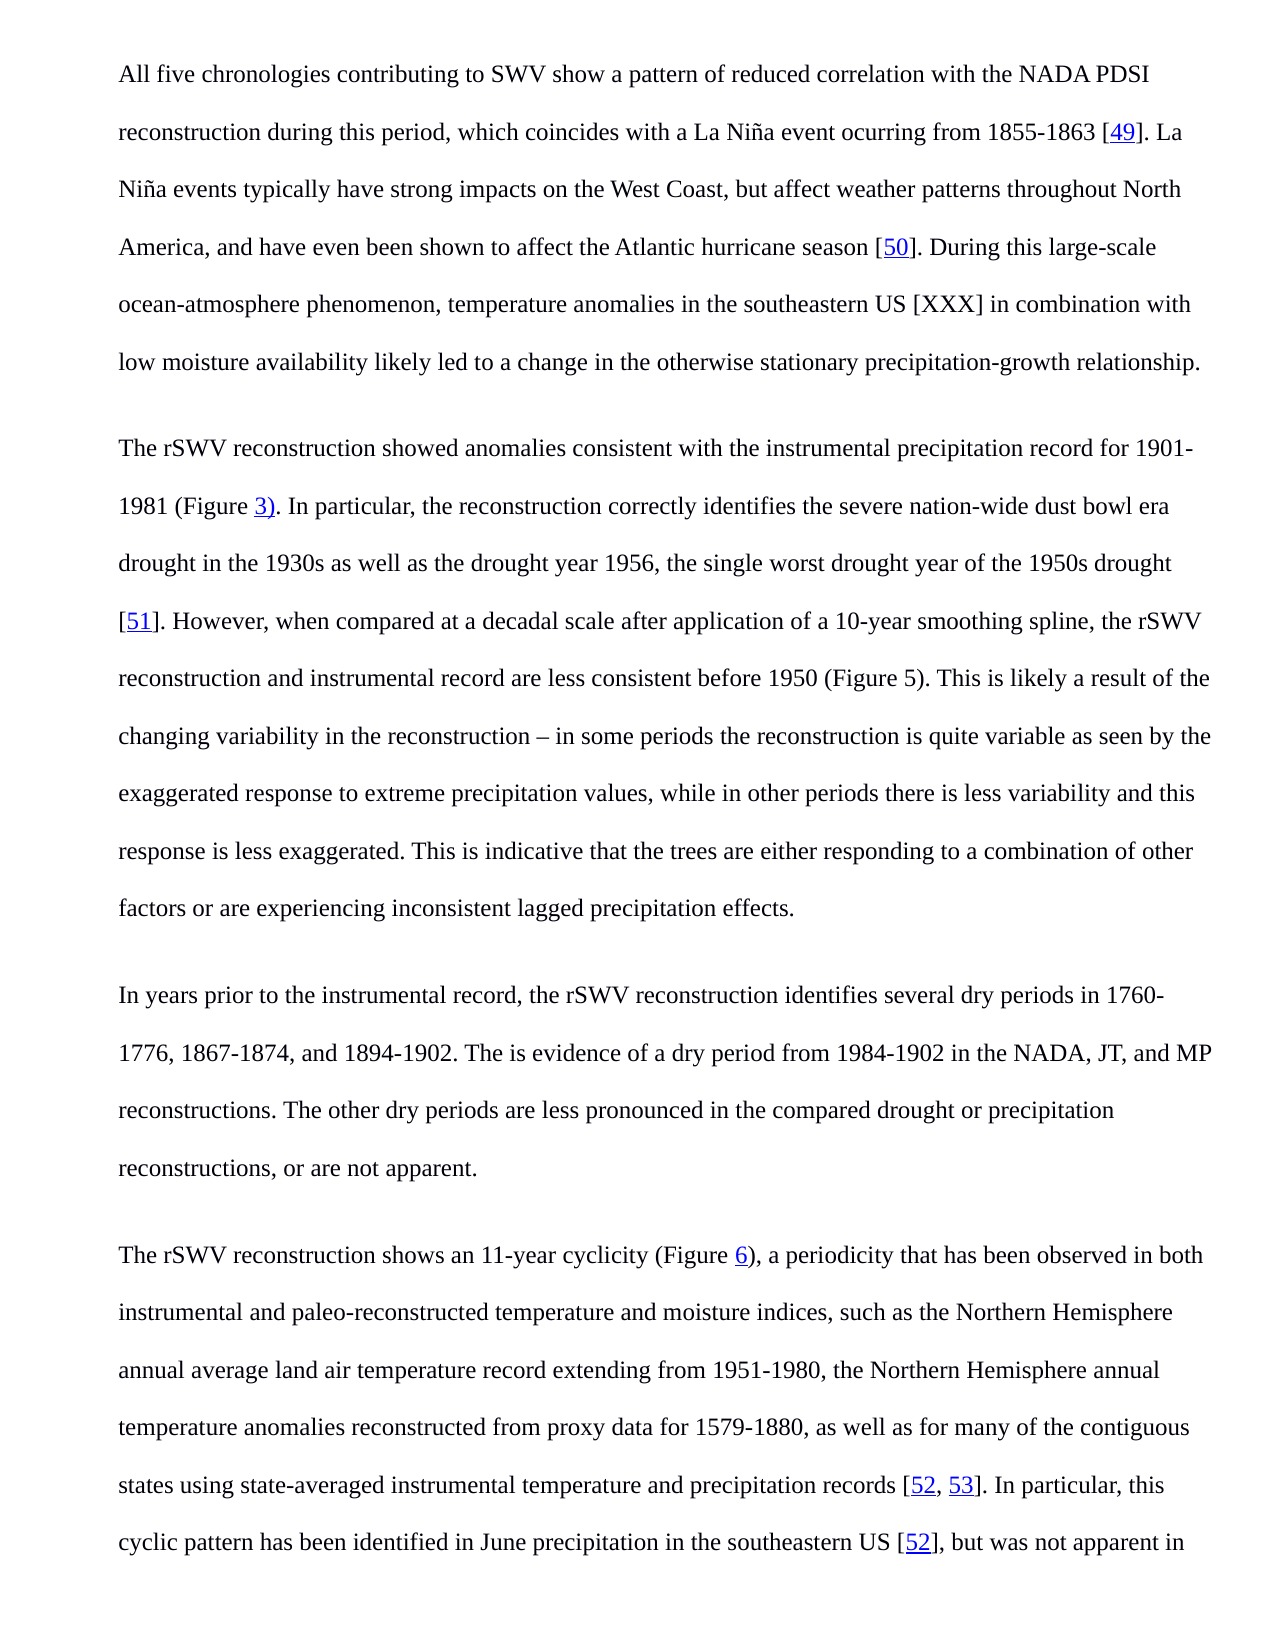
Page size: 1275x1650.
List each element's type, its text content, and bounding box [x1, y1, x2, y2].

text In years prior to the instrumental record, the rSWV reconstruction identifies several dry periods in 1760-1776, 1867-1874, and 1894-1902. The is evidence of a dry period from 1984-1902 in the NADA, JT, and MP reconstructions. The other dry periods are less pronounced in the compared drought or precipitation reconstructions, or are not apparent. [118, 981, 1216, 1182]
text The rSWV reconstruction shows an 11-year cyclicity (Figure 6), a periodicity that has been observed in both instrumental and paleo-reconstructed temperature and moisture indices, such as the Northern Hemisphere annual average land air temperature record extending from 1951-1980, the Northern Hemisphere annual temperature anomalies reconstructed from proxy data for 1579-1880, as well as for many of the contiguous states using state-averaged instrumental temperature and precipitation records [52, 53]. In particular, this cyclic pattern has been identified in June precipitation in the southeastern US [52], but was not apparent in [118, 1240, 1216, 1556]
text The rSWV reconstruction showed anomalies consistent with the instrumental precipitation record for 1901-1981 (Figure 3). In particular, the reconstruction correctly identifies the severe nation-wide dust bowl era drought in the 1930s as well as the drought year 1956, the single worst drought year of the 1950s drought [51]. However, when compared at a decadal scale after application of a 10-year smoothing spline, the rSWV reconstruction and instrumental record are less consistent before 1950 (Figure 5). This is likely a result of the changing variability in the reconstruction – in some periods the reconstruction is quite variable as seen by the exaggerated response to extreme precipitation values, while in other periods there is less variability and this response is less exaggerated. This is indicative that the trees are either responding to a combination of other factors or are experiencing inconsistent lagged precipitation effects. [118, 433, 1216, 922]
text All five chronologies contributing to SWV show a pattern of reduced correlation with the NADA PDSI reconstruction during this period, which coincides with a La Niña event ocurring from 1855-1863 [49]. La Niña events typically have strong impacts on the West Coast, but affect weather patterns throughout North America, and have even been shown to affect the Atlantic hurricane season [50]. During this large-scale ocean-atmosphere phenomenon, temperature anomalies in the southeastern US [XXX] in combination with low moisture availability likely led to a change in the otherwise stationary precipitation-growth relationship. [118, 59, 1216, 375]
